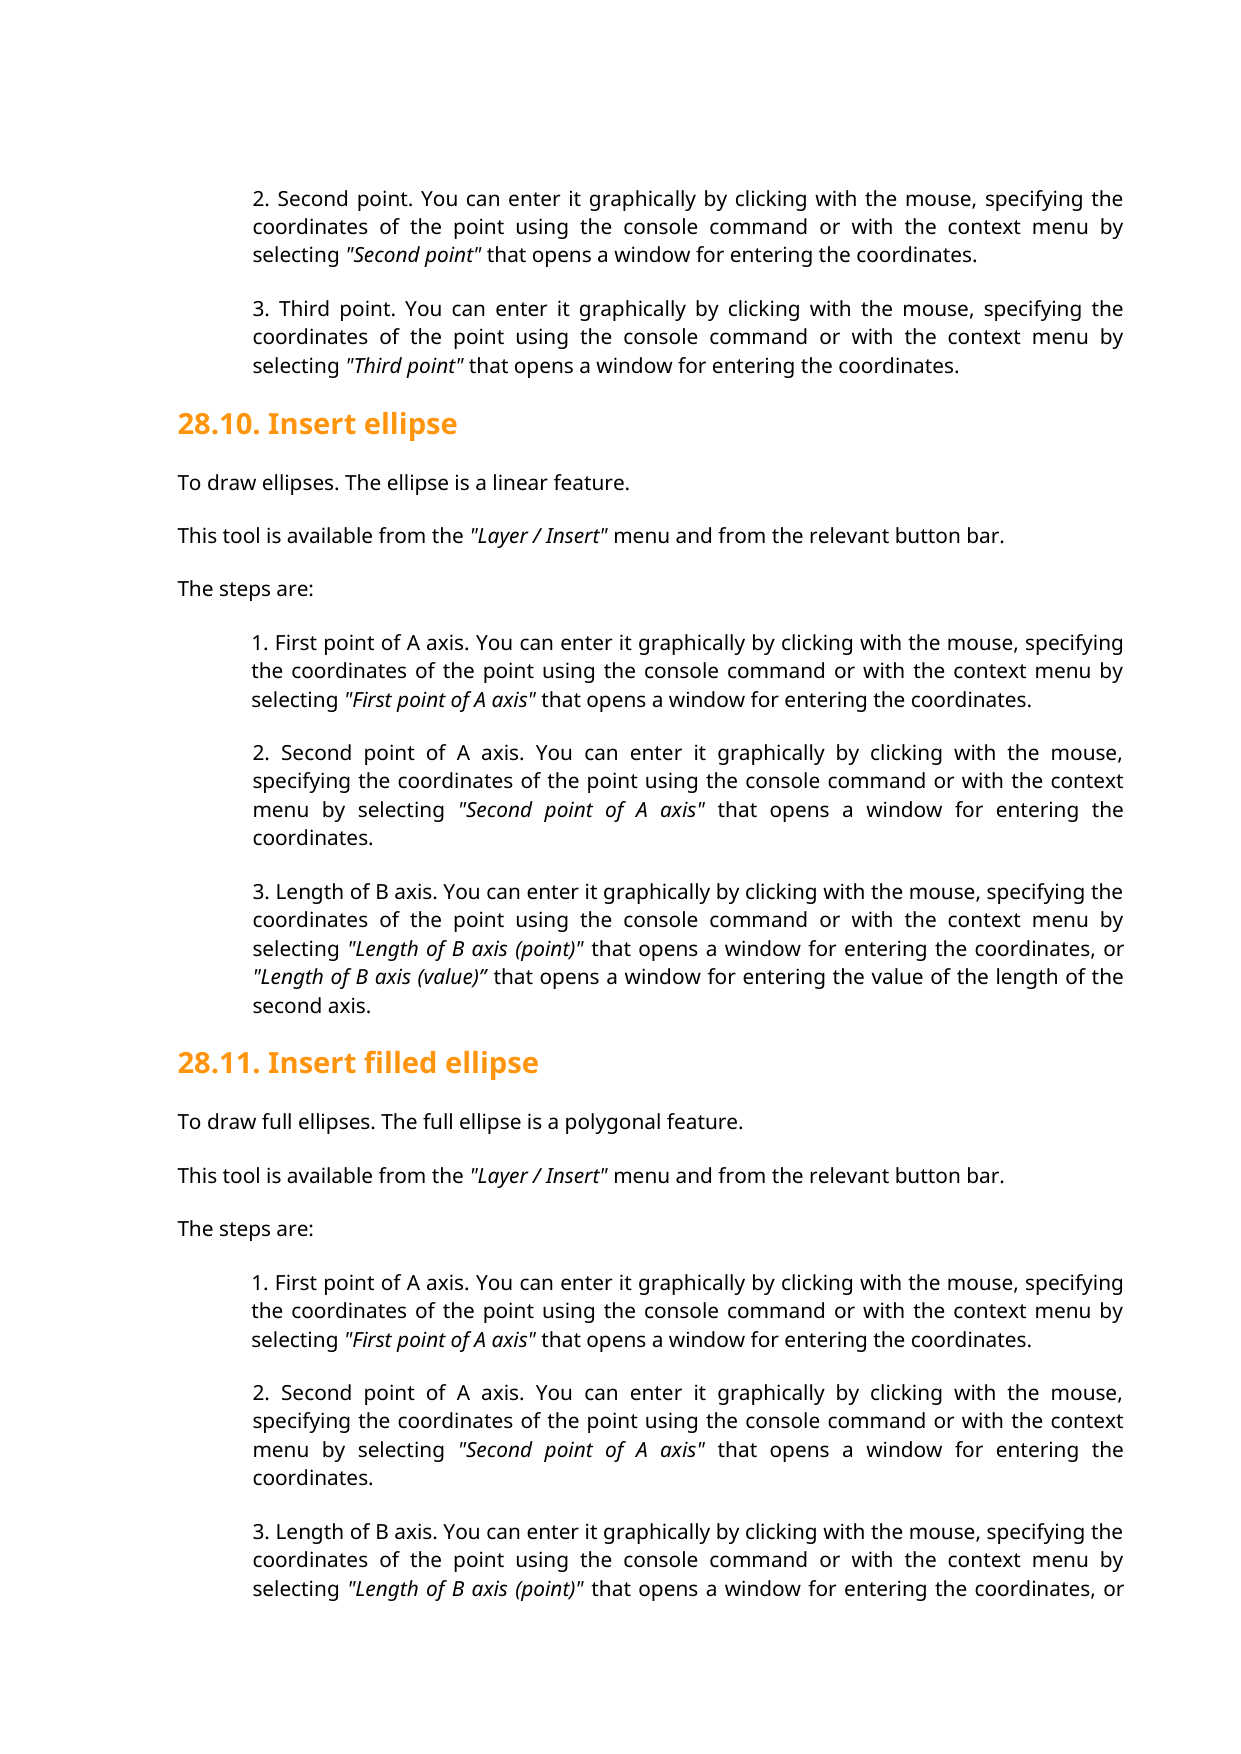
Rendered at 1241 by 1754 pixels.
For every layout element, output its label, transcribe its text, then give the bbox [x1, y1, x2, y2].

text To draw ellipses. The ellipse is a linear feature. [177, 468, 1125, 496]
text This tool is available from the "Layer / Insert" menu and from the relevant button bar. [177, 521, 1125, 549]
list 1. First point of A axis. You can enter it graphically by clicking with the mouse, specifying the coordinates of the point using the console command or with the context menu by selecting "First point of A axis" that opens a window for entering the coordinates. [251, 628, 1125, 713]
subtitle 28.10. Insert ellipse [177, 403, 1125, 443]
list 2. Second point of A axis. You can enter it graphically by clicking with the mouse, specifying the coordinates of the point using the console command or with the context menu by selecting "Second point of A axis" that opens a window for entering the coordinates. [215, 1378, 1125, 1492]
list 3. Length of B axis. You can enter it graphically by clicking with the mouse, specifying the coordinates of the point using the console command or with the context menu by selecting "Length of B axis (point)" that opens a window for entering the coordinates, or "Length of B axis (value)” that opens a window for entering the value of the length of the second axis. [215, 877, 1125, 1019]
subtitle 28.11. Insert filled ellipse [177, 1043, 1125, 1082]
list 3. Length of B axis. You can enter it graphically by clicking with the mouse, specifying the coordinates of the point using the console command or with the context menu by selecting "Length of B axis (point)" that opens a window for entering the coordinates, or [215, 1517, 1125, 1602]
list 2. Second point. You can enter it graphically by clicking with the mouse, specifying the coordinates of the point using the console command or with the context menu by selecting "Second point" that opens a window for entering the coordinates. [215, 184, 1125, 269]
list 2. Second point of A axis. You can enter it graphically by clicking with the mouse, specifying the coordinates of the point using the console command or with the context menu by selecting "Second point of A axis" that opens a window for entering the coordinates. [215, 738, 1125, 852]
text The steps are: [177, 1214, 1125, 1243]
list 1. First point of A axis. You can enter it graphically by clicking with the mouse, specifying the coordinates of the point using the console command or with the context menu by selecting "First point of A axis" that opens a window for entering the coordinates. [251, 1268, 1125, 1353]
text This tool is available from the "Layer / Insert" menu and from the relevant button bar. [177, 1161, 1125, 1189]
text The steps are: [177, 574, 1125, 603]
text To draw full ellipses. The full ellipse is a polygonal feature. [177, 1107, 1125, 1136]
list 3. Third point. You can enter it graphically by clicking with the mouse, specifying the coordinates of the point using the console command or with the context menu by selecting "Third point" that opens a window for entering the coordinates. [215, 294, 1125, 379]
